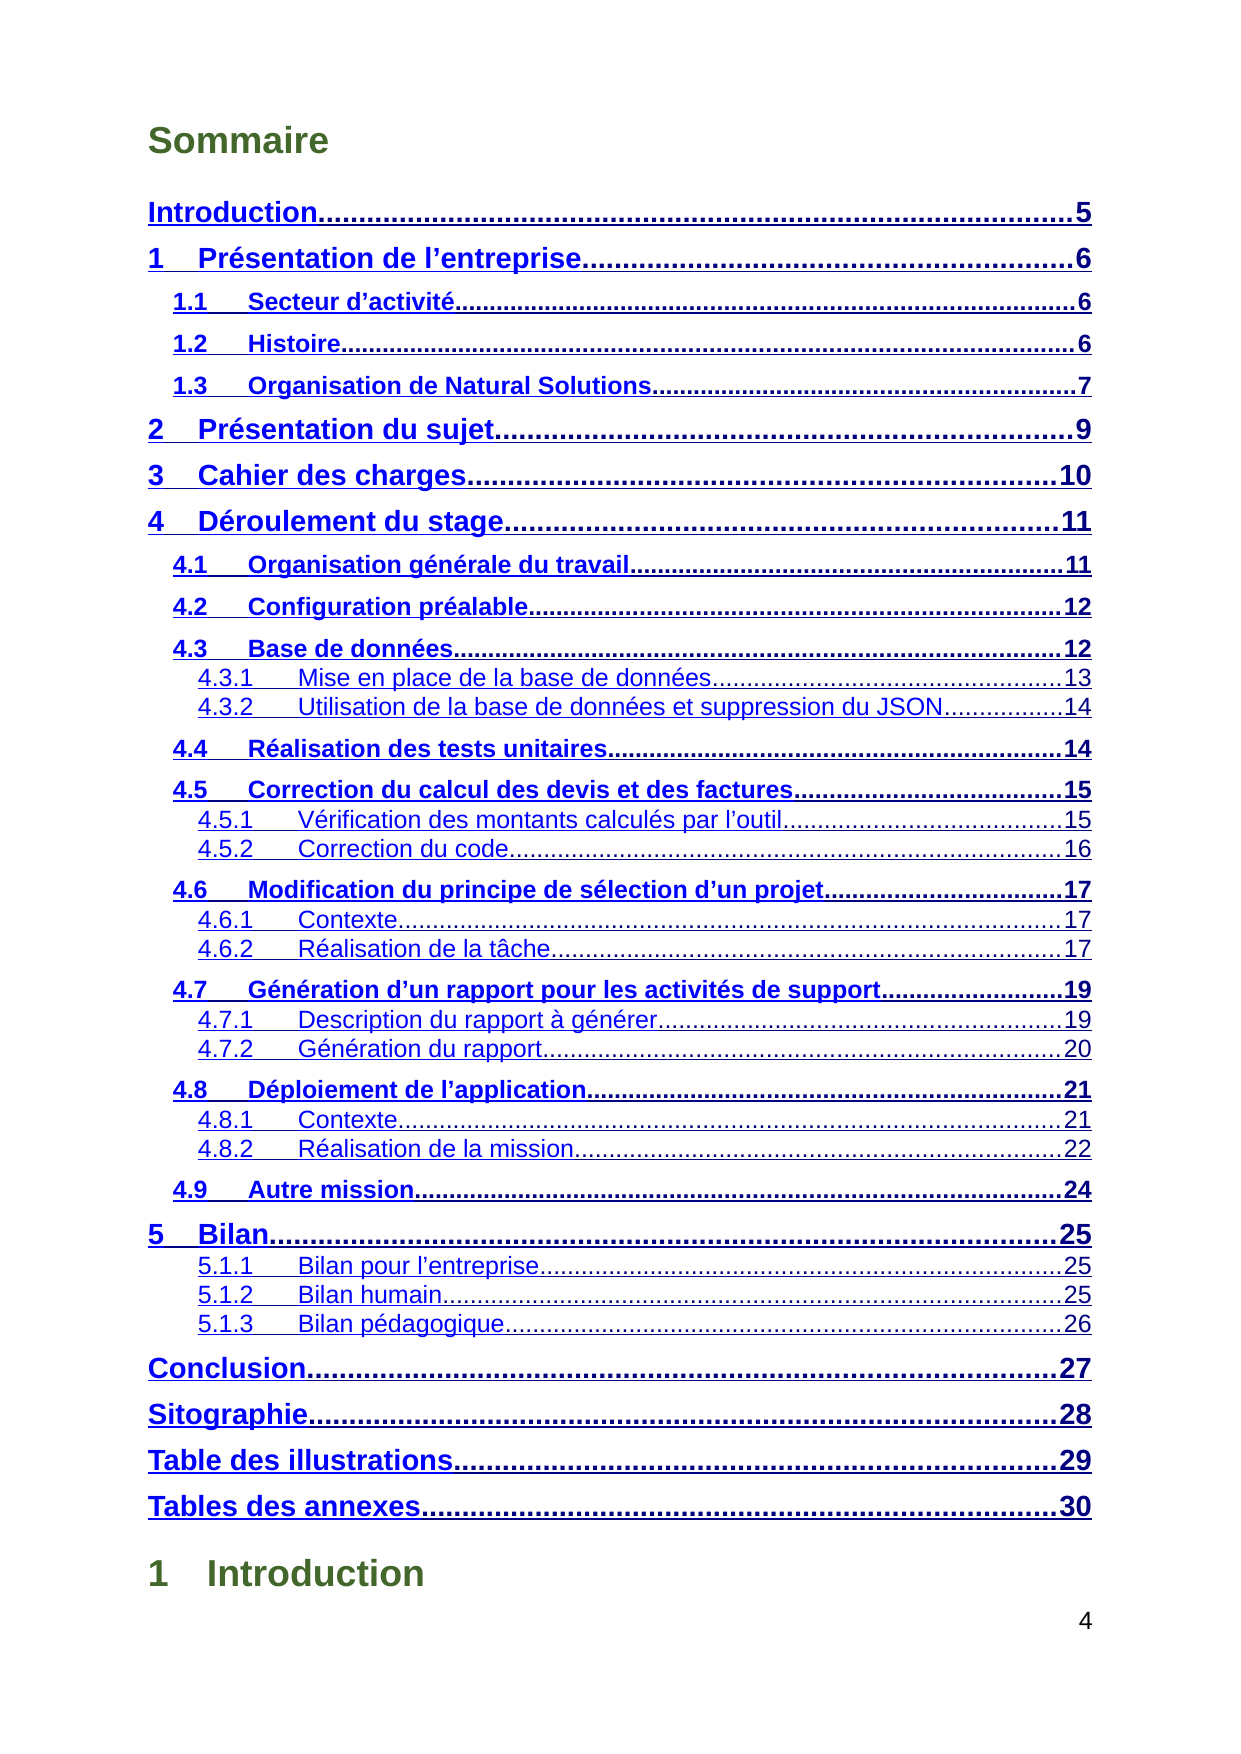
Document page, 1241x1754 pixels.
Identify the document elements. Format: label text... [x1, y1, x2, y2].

text 4.5 Correction du calcul des devis et des factures 15 [173, 776, 1093, 805]
text 4.3.2 Utilisation de la base de données et suppression du JSON 14 [198, 692, 1093, 721]
text 4.8 Déploiement de l’application 21 [173, 1076, 1093, 1105]
text 4 Déroulement du stage 11 [148, 504, 1093, 538]
text 5.1.1 Bilan pour l’entreprise 25 [198, 1251, 1093, 1280]
text 1.2 Histoire 6 [173, 329, 1093, 358]
text 1 Présentation de l’entreprise 6 [148, 241, 1093, 275]
text 4.3.1 Mise en place de la base de données 13 [198, 663, 1093, 692]
text 4.9 Autre mission 24 [173, 1176, 1093, 1205]
text 5.1.2 Bilan humain 25 [198, 1280, 1093, 1309]
text Conclusion 27 [148, 1351, 1093, 1384]
text 4.2 Configuration préalable 12 [173, 592, 1093, 621]
text Introduction 5 [148, 195, 1093, 229]
text 4.8.2 Réalisation de la mission 22 [198, 1134, 1093, 1163]
text 5.1.3 Bilan pédagogique 26 [198, 1309, 1093, 1338]
text Sommaire [148, 118, 1093, 161]
subtitle Introduction [148, 1551, 1093, 1594]
text 4.7 Génération d’un rapport pour les activités de support 19 [173, 976, 1093, 1005]
text Sitographie 28 [148, 1397, 1093, 1430]
text 4.6.1 Contexte 17 [198, 905, 1093, 934]
text 5 Bilan 25 [148, 1217, 1093, 1251]
text 4.4 Réalisation des tests unitaires 14 [173, 734, 1093, 763]
text 4.3 Base de données 12 [173, 634, 1093, 663]
text 1.3 Organisation de Natural Solutions 7 [173, 371, 1093, 400]
text 4.5.1 Vérification des montants calculés par l’outil 15 [198, 805, 1093, 834]
text 4.6.2 Réalisation de la tâche 17 [198, 934, 1093, 963]
text 4.8.1 Contexte 21 [198, 1105, 1093, 1134]
text 4.7.2 Génération du rapport 20 [198, 1034, 1093, 1063]
text 3 Cahier des charges 10 [148, 458, 1093, 492]
text 2 Présentation du sujet 9 [148, 412, 1093, 446]
text 4.7.1 Description du rapport à générer 19 [198, 1005, 1093, 1034]
text 4.6 Modification du principe de sélection d’un projet 17 [173, 876, 1093, 905]
text 4.1 Organisation générale du travail 11 [173, 551, 1093, 580]
text 4.5.2 Correction du code 16 [198, 834, 1093, 863]
text Table des illustrations 29 [148, 1443, 1093, 1476]
text 1.1 Secteur d’activité 6 [173, 287, 1093, 317]
text Tables des annexes 30 [148, 1489, 1093, 1522]
